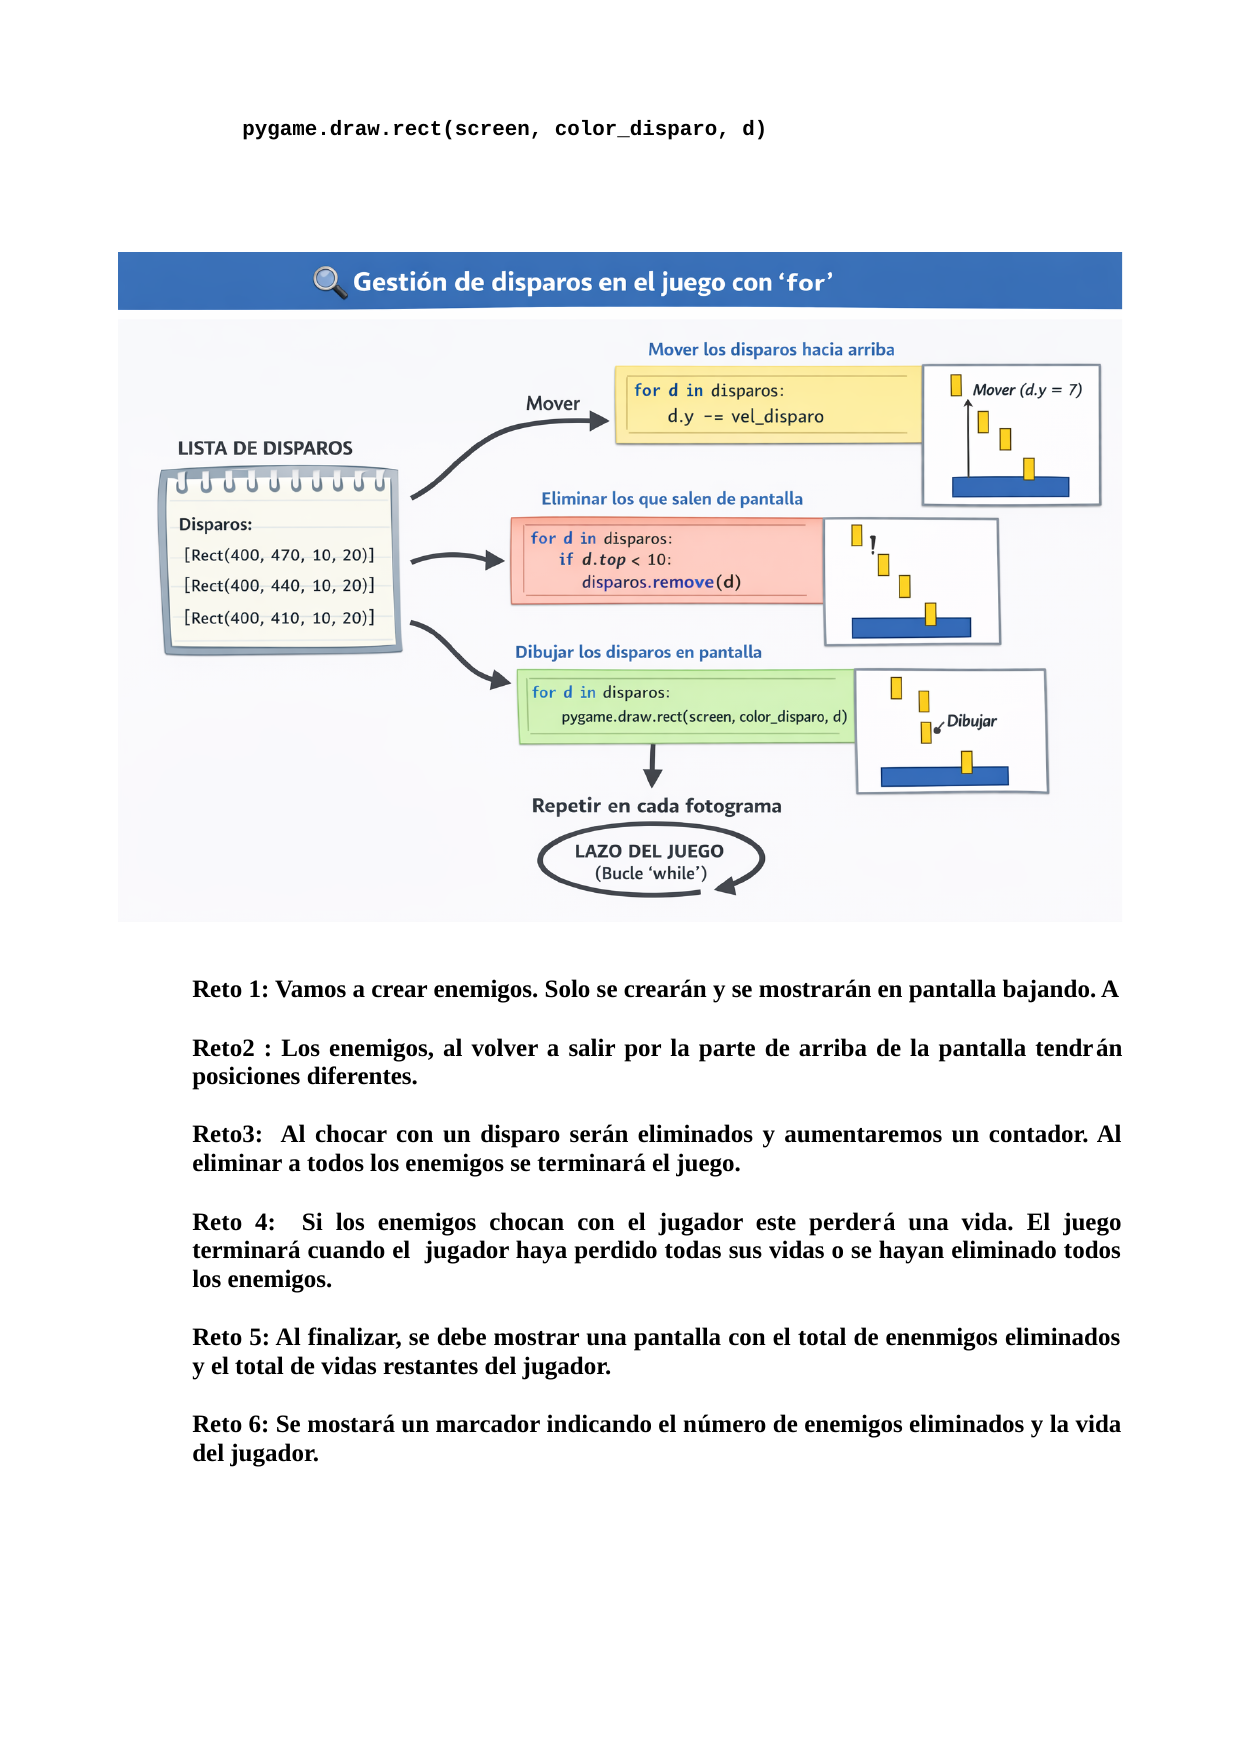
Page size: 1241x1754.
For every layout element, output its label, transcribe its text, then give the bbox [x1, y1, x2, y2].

text Reto 4: Si los enemigos chocan con el jugador este perderá una vida. El juego terminará cuando el jugador haya perdido todas sus vidas o se hayan eliminado todos los enemigos. [192, 1207, 1122, 1293]
text pygame.draw.rect(screen, color_disparo, d) [192, 118, 1122, 142]
text Reto 6: Se mostará un marcador indicando el número de enemigos eliminados y la vida del jugador. [192, 1409, 1122, 1467]
text Reto 5: Al finalizar, se debe mostrar una pantalla con el total de enenmigos eliminados y el total de vidas restantes del jugador. [192, 1322, 1122, 1380]
picture [118, 252, 1123, 922]
text Reto3: Al chocar con un disparo serán eliminados y aumentaremos un contador. Al eliminar a todos los enemigos se terminará el juego. [192, 1119, 1122, 1177]
text Reto2 : Los enemigos, al volver a salir por la parte de arriba de la pantalla tendrán posiciones diferentes. [192, 1033, 1122, 1090]
text Reto 1: Vamos a crear enemigos. Solo se crearán y se mostrarán en pantalla bajando. A [192, 974, 1122, 1003]
